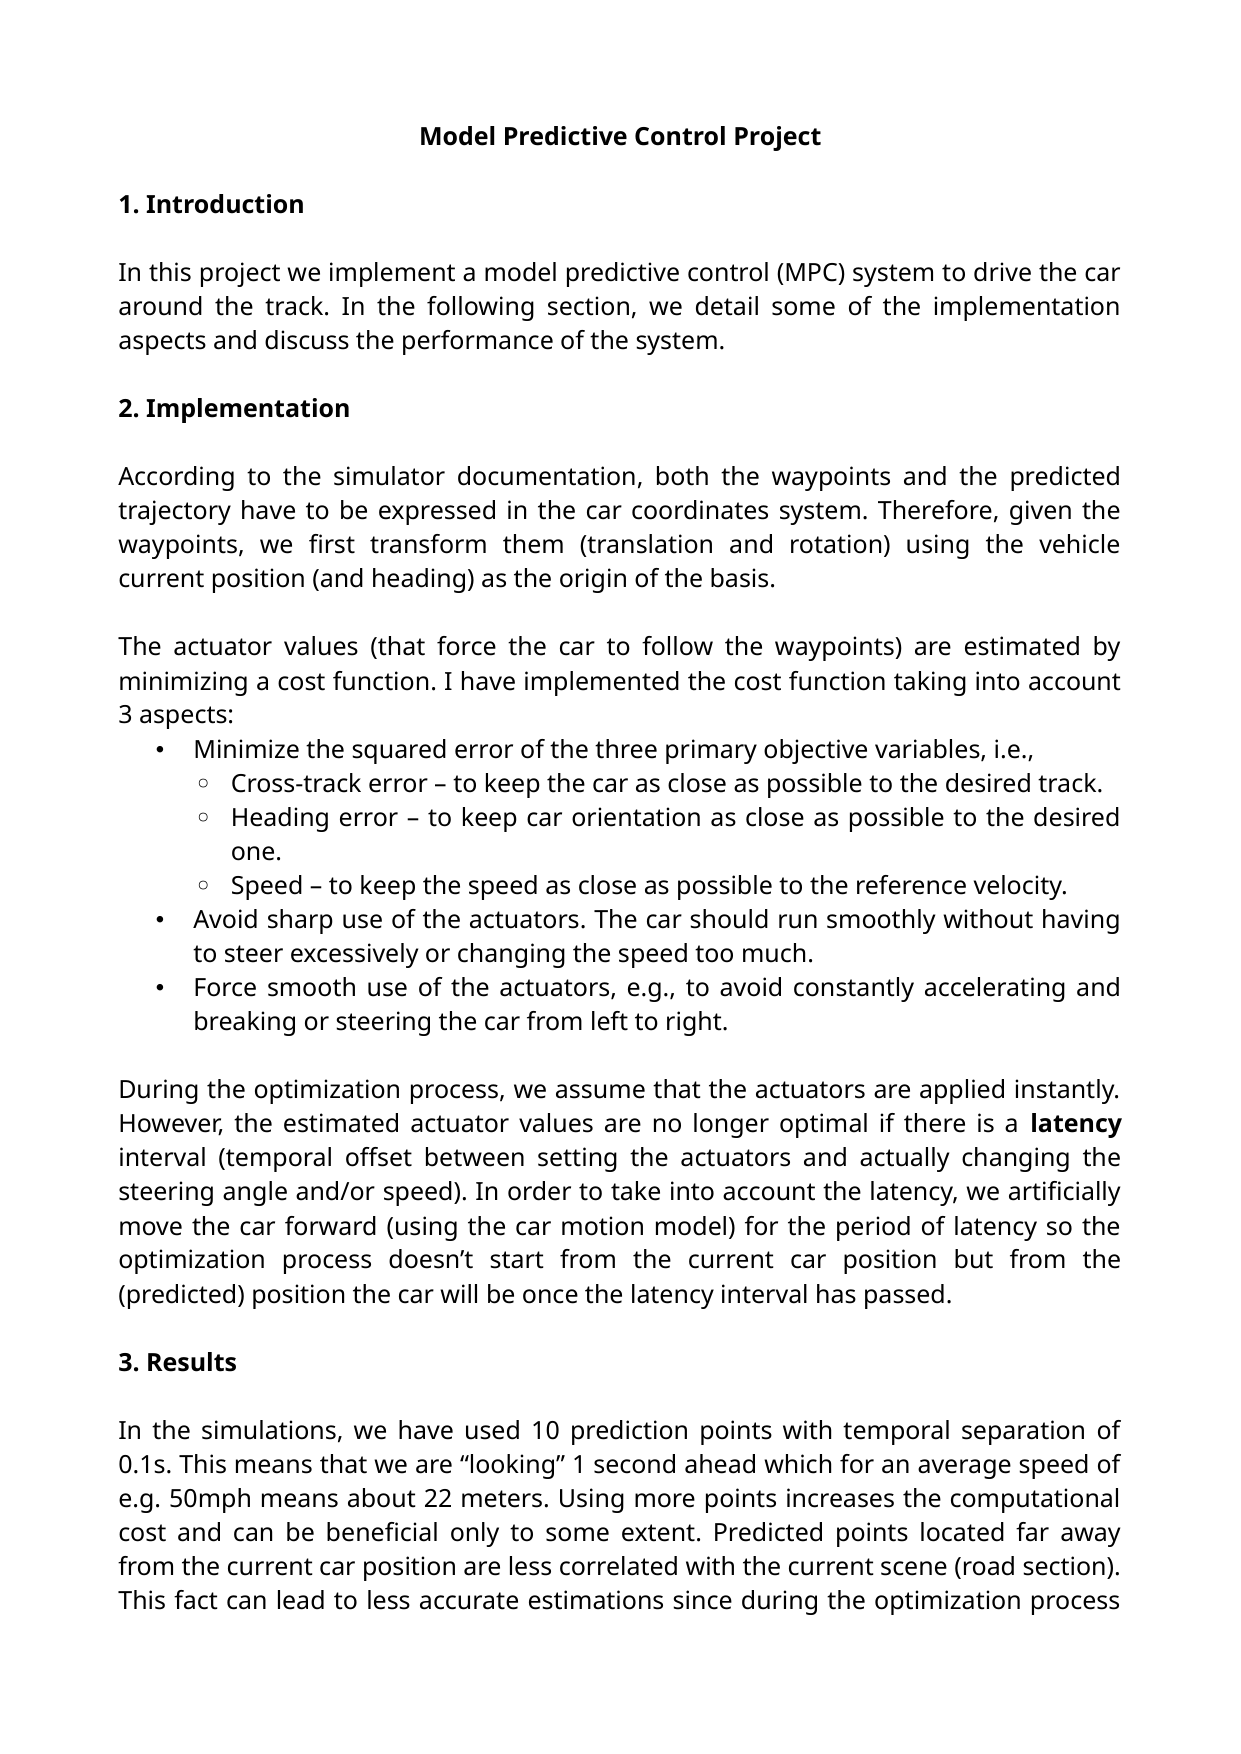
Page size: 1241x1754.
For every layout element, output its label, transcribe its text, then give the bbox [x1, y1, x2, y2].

text 3. Results [118, 1344, 1122, 1378]
list Minimize the squared error of the three primary objective variables, i.e., [156, 731, 1122, 765]
text 1. Introduction [118, 186, 1122, 220]
list Force smooth use of the actuators, e.g., to avoid constantly accelerating and breaking or steering the car from left to right. [156, 970, 1122, 1038]
text The actuator values (that force the car to follow the waypoints) are estimated by minimizing a cost function. I have implemented the cost function taking into account 3 aspects: [118, 629, 1122, 731]
list Heading error – to keep car orientation as close as possible to the desired one. [193, 799, 1122, 867]
list Speed – to keep the speed as close as possible to the reference velocity. [193, 867, 1122, 902]
text During the optimization process, we assume that the actuators are applied instantly. However, the estimated actuator values are no longer optimal if there is a latency interval (temporal offset between setting the actuators and actually changing the steering angle and/or speed). In order to take into account the latency, we artificially move the car forward (using the car motion model) for the period of latency so the optimization process doesn’t start from the current car position but from the (predicted) position the car will be once the latency interval has passed. [118, 1072, 1122, 1310]
text 2. Implementation [118, 391, 1122, 425]
text In this project we implement a model predictive control (MPC) system to drive the car around the track. In the following section, we detail some of the implementation aspects and discuss the performance of the system. [118, 254, 1122, 357]
text In the simulations, we have used 10 prediction points with temporal separation of 0.1s. This means that we are “looking” 1 second ahead which for an average speed of e.g. 50mph means about 22 meters. Using more points increases the computational cost and can be beneficial only to some extent. Predicted points located far away from the current car position are less correlated with the current scene (road section). This fact can lead to less accurate estimations since during the optimization process [118, 1412, 1122, 1617]
list Avoid sharp use of the actuators. The car should run smoothly without having to steer excessively or changing the speed too much. [156, 902, 1122, 970]
text Model Predictive Control Project [118, 118, 1122, 152]
list Cross-track error – to keep the car as close as possible to the desired track. [193, 765, 1122, 799]
text According to the simulator documentation, both the waypoints and the predicted trajectory have to be expressed in the car coordinates system. Therefore, given the waypoints, we first transform them (translation and rotation) using the vehicle current position (and heading) as the origin of the basis. [118, 459, 1122, 595]
